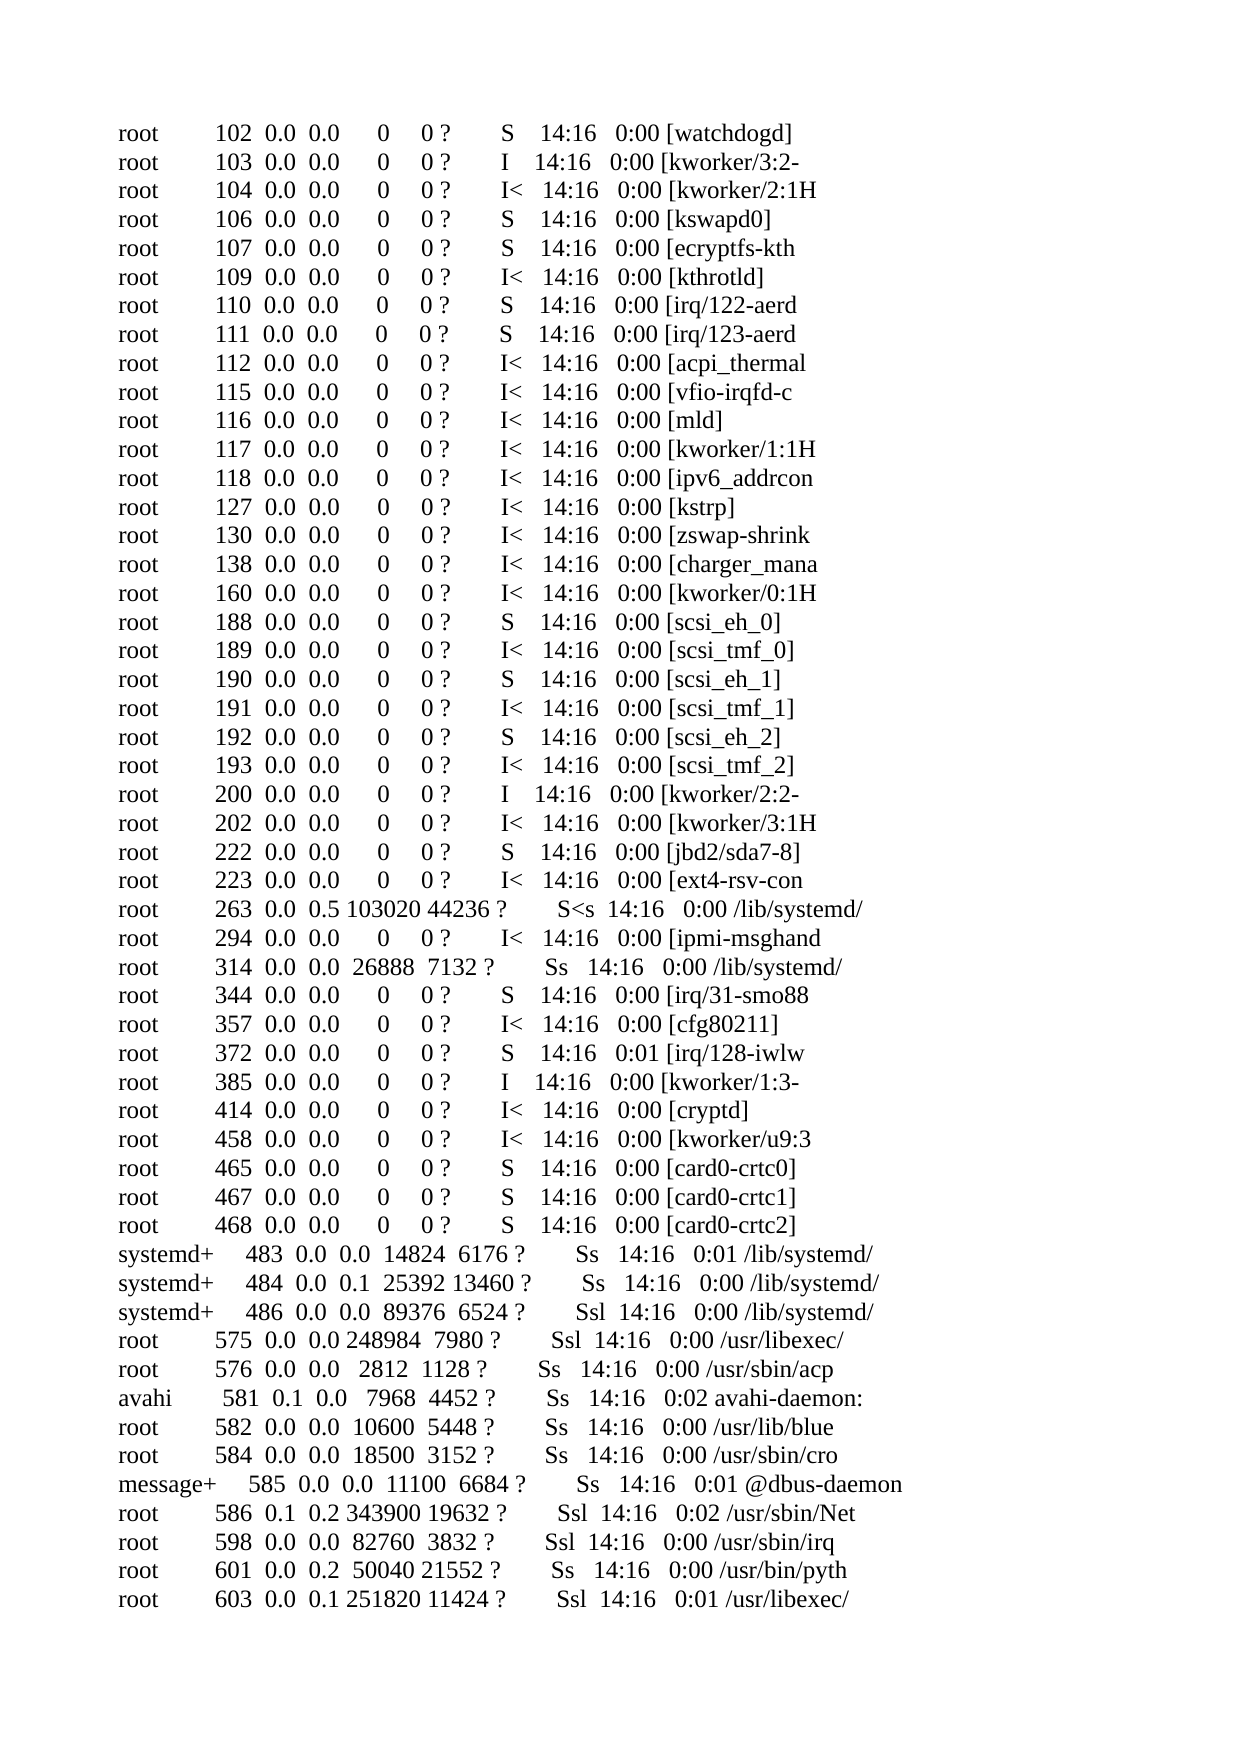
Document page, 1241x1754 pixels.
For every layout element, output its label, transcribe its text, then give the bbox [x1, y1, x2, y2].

text root 110 0.0 0.0 0 0 ? S 14:16 0:00 [irq/122-aerd [118, 291, 1122, 319]
text avahi 581 0.1 0.0 7968 4452 ? Ss 14:16 0:02 avahi-daemon: [118, 1383, 1122, 1412]
text root 193 0.0 0.0 0 0 ? I< 14:16 0:00 [scsi_tmf_2] [118, 751, 1122, 779]
text root 223 0.0 0.0 0 0 ? I< 14:16 0:00 [ext4-rsv-con [118, 866, 1122, 894]
text root 103 0.0 0.0 0 0 ? I 14:16 0:00 [kworker/3:2- [118, 147, 1122, 176]
text root 465 0.0 0.0 0 0 ? S 14:16 0:00 [card0-crtc0] [118, 1153, 1122, 1182]
text root 104 0.0 0.0 0 0 ? I< 14:16 0:00 [kworker/2:1H [118, 176, 1122, 204]
text root 294 0.0 0.0 0 0 ? I< 14:16 0:00 [ipmi-msghand [118, 923, 1122, 952]
text root 130 0.0 0.0 0 0 ? I< 14:16 0:00 [zswap-shrink [118, 521, 1122, 549]
text root 582 0.0 0.0 10600 5448 ? Ss 14:16 0:00 /usr/lib/blue [118, 1412, 1122, 1441]
text root 190 0.0 0.0 0 0 ? S 14:16 0:00 [scsi_eh_1] [118, 664, 1122, 693]
text root 127 0.0 0.0 0 0 ? I< 14:16 0:00 [kstrp] [118, 492, 1122, 521]
text root 115 0.0 0.0 0 0 ? I< 14:16 0:00 [vfio-irqfd-c [118, 377, 1122, 406]
text root 117 0.0 0.0 0 0 ? I< 14:16 0:00 [kworker/1:1H [118, 434, 1122, 463]
text root 468 0.0 0.0 0 0 ? S 14:16 0:00 [card0-crtc2] [118, 1211, 1122, 1239]
text systemd+ 484 0.0 0.1 25392 13460 ? Ss 14:16 0:00 /lib/systemd/ [118, 1268, 1122, 1297]
text root 263 0.0 0.5 103020 44236 ? S<s 14:16 0:00 /lib/systemd/ [118, 894, 1122, 923]
text root 372 0.0 0.0 0 0 ? S 14:16 0:01 [irq/128-iwlw [118, 1038, 1122, 1067]
text root 188 0.0 0.0 0 0 ? S 14:16 0:00 [scsi_eh_0] [118, 607, 1122, 636]
text root 192 0.0 0.0 0 0 ? S 14:16 0:00 [scsi_eh_2] [118, 722, 1122, 751]
text root 467 0.0 0.0 0 0 ? S 14:16 0:00 [card0-crtc1] [118, 1182, 1122, 1211]
text root 222 0.0 0.0 0 0 ? S 14:16 0:00 [jbd2/sda7-8] [118, 837, 1122, 866]
text root 603 0.0 0.1 251820 11424 ? Ssl 14:16 0:01 /usr/libexec/ [118, 1584, 1122, 1613]
text root 575 0.0 0.0 248984 7980 ? Ssl 14:16 0:00 /usr/libexec/ [118, 1326, 1122, 1354]
text root 191 0.0 0.0 0 0 ? I< 14:16 0:00 [scsi_tmf_1] [118, 693, 1122, 722]
text root 414 0.0 0.0 0 0 ? I< 14:16 0:00 [cryptd] [118, 1096, 1122, 1124]
text root 160 0.0 0.0 0 0 ? I< 14:16 0:00 [kworker/0:1H [118, 578, 1122, 607]
text root 584 0.0 0.0 18500 3152 ? Ss 14:16 0:00 /usr/sbin/cro [118, 1441, 1122, 1469]
text root 344 0.0 0.0 0 0 ? S 14:16 0:00 [irq/31-smo88 [118, 981, 1122, 1009]
text root 357 0.0 0.0 0 0 ? I< 14:16 0:00 [cfg80211] [118, 1009, 1122, 1038]
text root 385 0.0 0.0 0 0 ? I 14:16 0:00 [kworker/1:3- [118, 1067, 1122, 1096]
text root 586 0.1 0.2 343900 19632 ? Ssl 14:16 0:02 /usr/sbin/Net [118, 1498, 1122, 1527]
text systemd+ 483 0.0 0.0 14824 6176 ? Ss 14:16 0:01 /lib/systemd/ [118, 1239, 1122, 1268]
text root 598 0.0 0.0 82760 3832 ? Ssl 14:16 0:00 /usr/sbin/irq [118, 1527, 1122, 1556]
text root 107 0.0 0.0 0 0 ? S 14:16 0:00 [ecryptfs-kth [118, 233, 1122, 262]
text root 112 0.0 0.0 0 0 ? I< 14:16 0:00 [acpi_thermal [118, 348, 1122, 377]
text root 314 0.0 0.0 26888 7132 ? Ss 14:16 0:00 /lib/systemd/ [118, 952, 1122, 981]
text root 138 0.0 0.0 0 0 ? I< 14:16 0:00 [charger_mana [118, 549, 1122, 578]
text root 458 0.0 0.0 0 0 ? I< 14:16 0:00 [kworker/u9:3 [118, 1124, 1122, 1153]
text root 576 0.0 0.0 2812 1128 ? Ss 14:16 0:00 /usr/sbin/acp [118, 1354, 1122, 1383]
text root 601 0.0 0.2 50040 21552 ? Ss 14:16 0:00 /usr/bin/pyth [118, 1556, 1122, 1584]
text message+ 585 0.0 0.0 11100 6684 ? Ss 14:16 0:01 @dbus-daemon [118, 1469, 1122, 1498]
text root 200 0.0 0.0 0 0 ? I 14:16 0:00 [kworker/2:2- [118, 779, 1122, 808]
text root 111 0.0 0.0 0 0 ? S 14:16 0:00 [irq/123-aerd [118, 319, 1122, 348]
text root 116 0.0 0.0 0 0 ? I< 14:16 0:00 [mld] [118, 406, 1122, 434]
text systemd+ 486 0.0 0.0 89376 6524 ? Ssl 14:16 0:00 /lib/systemd/ [118, 1297, 1122, 1326]
text root 202 0.0 0.0 0 0 ? I< 14:16 0:00 [kworker/3:1H [118, 808, 1122, 837]
text root 102 0.0 0.0 0 0 ? S 14:16 0:00 [watchdogd] [118, 118, 1122, 147]
text root 118 0.0 0.0 0 0 ? I< 14:16 0:00 [ipv6_addrcon [118, 463, 1122, 492]
text root 189 0.0 0.0 0 0 ? I< 14:16 0:00 [scsi_tmf_0] [118, 636, 1122, 664]
text root 106 0.0 0.0 0 0 ? S 14:16 0:00 [kswapd0] [118, 204, 1122, 233]
text root 109 0.0 0.0 0 0 ? I< 14:16 0:00 [kthrotld] [118, 262, 1122, 291]
